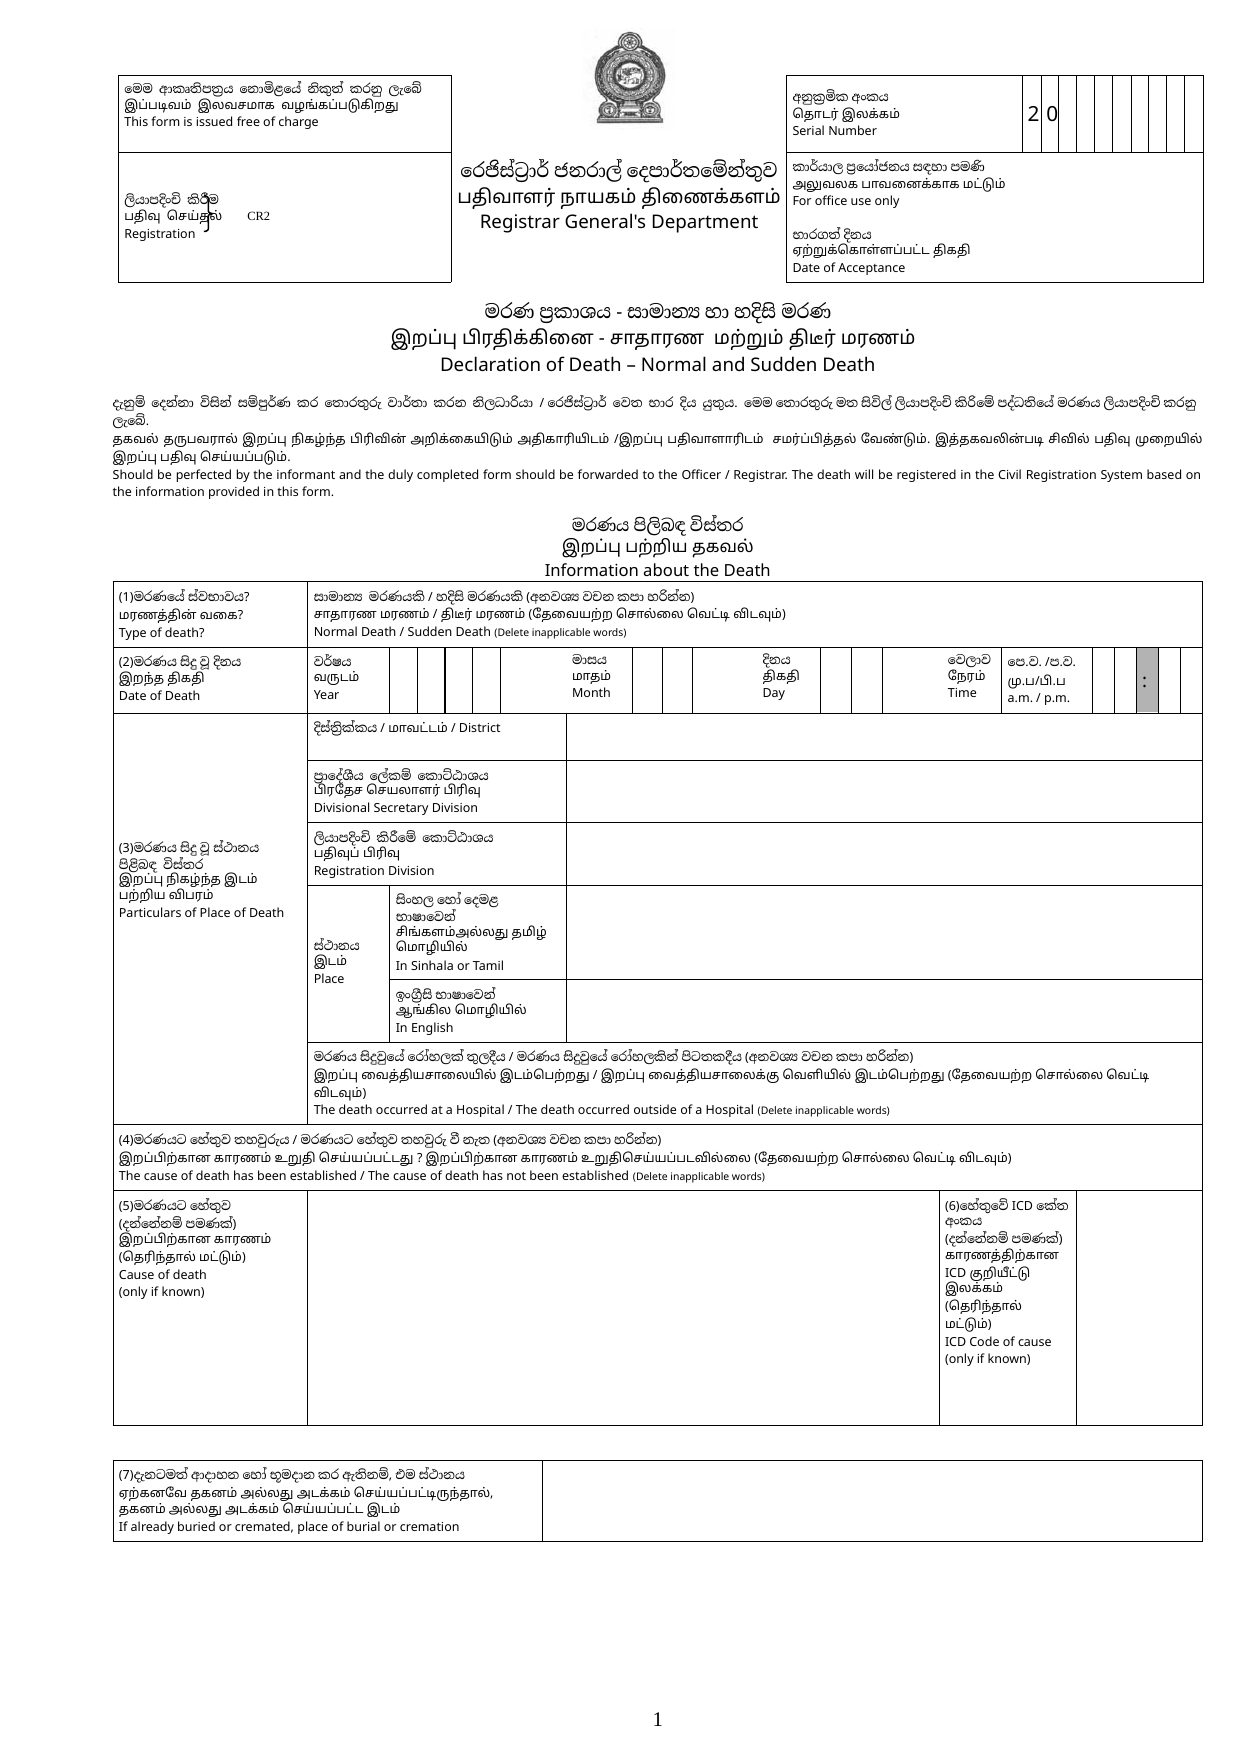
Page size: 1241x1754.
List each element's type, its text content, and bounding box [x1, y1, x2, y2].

table_cell [1159, 648, 1180, 712]
table_cell [852, 648, 882, 712]
text தகவல் தருபவரால் இறப்பு நிகழ்ந்த பிரிவின் அறிக்கையிடும் அதிகாரியிடம் /இறப்பு பதிவாளாரிடம் சமர்ப்பித்தல் வேண்டும். இத்தகவலின்படி சிவில் பதிவு முறையில் இறப்பு பதிவு செய்யப்படும். [112, 430, 1203, 466]
table_cell වෙලාව நேரம் Time [942, 648, 1001, 712]
text இறப்பு பற்றிய தகவல் [112, 538, 1203, 558]
table_cell කාර්යාල ප්‍රයෝජනය සඳහා පමණි அலுவலக பாவனைக்காக மட்டும் For office use only භාරගත් දිනය ஏற்றுக்கொள்ளப்பட்ட திகதி Date of Acceptance [787, 153, 1203, 282]
table_cell පෙ.ව. /ප.ව. மு.ப/பி.ப a.m. / p.m. [1002, 648, 1092, 712]
table_cell ලියාපදිංචි කිරීම பதிவு செய்தல் CR2 Registration [119, 153, 451, 282]
text මරණ ප්‍රකාශය - සාමාන්‍ය හා හදිසි මරණ [112, 299, 1203, 324]
text මරණය පිලිබඳ විස්තර [112, 517, 1203, 538]
table_cell (3)මරණය සිදු වූ ස්ථානය පිළිබඳ විස්තර இறப்பு நிகழ்ந்த இடம் பற்றிய விபரம் Particulars of Place of Death [114, 714, 307, 1124]
table_header [113, 75, 118, 152]
text Declaration of Death – Normal and Sudden Death [112, 351, 1203, 377]
table_header [543, 1461, 1202, 1541]
table_cell ඉංග්‍රීසි භාෂාවෙන් ஆங்கில மொழியில் In English [390, 980, 566, 1042]
table_cell [1115, 648, 1136, 712]
table_header මෙම ආකෘතිපත්‍රය නොමිළයේ නිකුත් කරනු ලැබේ இப்படிவம் இலவசமாக வழங்கப்படுகிறது This form is issued free of charge [119, 76, 451, 152]
table_cell [663, 648, 692, 712]
table_cell (2)මරණය සිදු වූ දිනය இறந்த திகதி Date of Death [114, 648, 307, 712]
table_cell [567, 980, 1202, 1042]
table_cell සිංහල හෝ දෙමළ භාෂාවෙන් சிங்களம்அல்லது தமிழ் மொழியில் In Sinhala or Tamil [390, 886, 566, 979]
text දැනුම් දෙන්නා විසින් සම්පුර්ණ කර තොරතුරු වාර්තා කරන නිලධාරියා / රෙජිස්ට්‍රාර් වෙත භාර දිය යුතුය. මෙම තොරතුරු මත සිවිල් ලියාපදිංචි කිරිමේ පද්ධතියේ මරණය ලියාපදිංචි කරනු ලැබේ. [112, 394, 1203, 430]
table_header [1167, 76, 1184, 152]
table_header [1059, 76, 1076, 152]
text இறப்பு பிரதிக்கினை - சாதாரண மற்றும் திடீர் மரணம் [112, 324, 1203, 351]
table_cell [418, 648, 444, 712]
table_cell (4)මරණයට හේතුව තහවුරුය / මරණයට හේතුව තහවුරු වී නැත (අනවශ්‍ය වචන කපා හරින්න) இறப்பிற்கான காரணம் உறுதி செய்யப்பட்டது ? இறப்பிற்கான காரணம் உறுதிசெய்யப்படவில்லை (தேவையற்ற சொல்லை வெட்டி விடவும்) The cause of death has been established / The cause of death has not been established (Delete inapplicable words) [114, 1125, 1202, 1190]
table_cell [501, 648, 566, 712]
table_cell [567, 761, 1202, 822]
table_header [452, 75, 786, 152]
table_header 2 [1023, 76, 1041, 152]
table_cell වර්ෂය வருடம் Year [308, 648, 389, 712]
table_cell දිනය திகதி Day [757, 648, 820, 712]
table_cell [1181, 648, 1202, 712]
table_cell දිස්ත්‍රික්කය / மாவட்டம் / District [308, 714, 566, 760]
table_cell මරණය සිදුවුයේ රෝහලක් තුලදීය / මරණය සිදුවුයේ රෝහලකින් පිටතකදීය (අනවශ්‍ය වචන කපා හරින්න) இறப்பு வைத்தியசாலையில் இடம்பெற்றது / இறப்பு வைத்தியசாலைக்கு வெளியில் இடம்பெற்றது (தேவையற்ற சொல்லை வெட்டி விடவும்) The death occurred at a Hospital / The death occurred outside of a Hospital (Delete inapplicable words) [308, 1043, 1202, 1124]
table_cell [1093, 648, 1114, 712]
table_cell [473, 648, 500, 712]
table_cell [446, 648, 472, 712]
table_cell (6)හේතුවේ ICD කේත අංකය (දන්නේනම් පමණක්) காரணத்திற்கான ICD குறியீட்டு இலக்கம் (தெரிந்தால் மட்டும்) ICD Code of cause (only if known) [940, 1191, 1076, 1424]
table_cell [308, 1191, 939, 1424]
table_cell [821, 648, 851, 712]
table_cell මාසය மாதம் Month [566, 648, 632, 712]
table_header අනුක්‍රමික අංකය தொடர் இலக்கம் Serial Number [787, 76, 1022, 152]
table_cell [390, 648, 417, 712]
table_cell [567, 714, 1202, 760]
table_cell ස්ථානය இடம் Place [308, 886, 389, 1042]
table_cell : [1137, 648, 1158, 712]
table_cell ලියාපදිංචි කිරීමේ කොට්ඨාශය பதிவுப் பிரிவு Registration Division [308, 823, 566, 884]
table_cell [883, 648, 942, 712]
table_cell [693, 648, 757, 712]
table_cell (5)මරණයට හේතුව (දන්නේනම් පමණක්) இறப்பிற்கான காரணம் (தெரிந்தால் மட்டும்) Cause of death (only if known) [114, 1191, 307, 1424]
table_header [1077, 76, 1094, 152]
table_header [1185, 76, 1203, 152]
table_header [1132, 76, 1148, 152]
table_header (1)මරණයේ ස්වභාවය? மரணத்தின் வகை? Type of death? [114, 582, 307, 647]
table_cell රෙජිස්ට්‍රාර් ජනරාල් දෙපාර්තමේන්තුව பதிவாளர் நாயகம் திணைக்களம் Registrar General's Department [452, 152, 786, 282]
table_cell [1077, 1191, 1202, 1424]
table_cell [567, 823, 1202, 884]
table_cell [633, 648, 662, 712]
table_header [1113, 76, 1131, 152]
table_cell [567, 886, 1202, 979]
text Should be perfected by the informant and the duly completed form should be forwarded to the Officer / Registrar. The death will be registered in the Civil Registration System based on the information provided in this form. [112, 466, 1203, 500]
text Information about the Death [112, 558, 1203, 581]
table_header [1149, 76, 1166, 152]
table_cell [113, 152, 118, 282]
picture [582, 28, 676, 130]
table_header [1095, 76, 1112, 152]
table_header 0 [1042, 76, 1058, 152]
table_cell ප්‍රාදේශීය ලේකම් කොට්ඨාශය பிரதேச செயலாளர் பிரிவு Divisional Secretary Division [308, 761, 566, 822]
table_header සාමාන්‍ය මරණයකි / හදිසි මරණයකි (අනවශ්‍ය වචන කපා හරින්න) சாதாரண மரணம் / திடீர் மரணம் (தேவையற்ற சொல்லை வெட்டி விடவும்) Normal Death / Sudden Death (Delete inapplicable words) [308, 582, 1202, 647]
table_header (7)දැනටමත් ආදාහන හෝ භූමදාන කර ඇතිනම්, එම ස්ථානය ஏற்கனவே தகனம் அல்லது அடக்கம் செய்யப்பட்டிருந்தால், தகனம் அல்லது அடக்கம் செய்யப்பட்ட இடம் If already buried or cremated, place of burial or cremation [114, 1461, 542, 1541]
